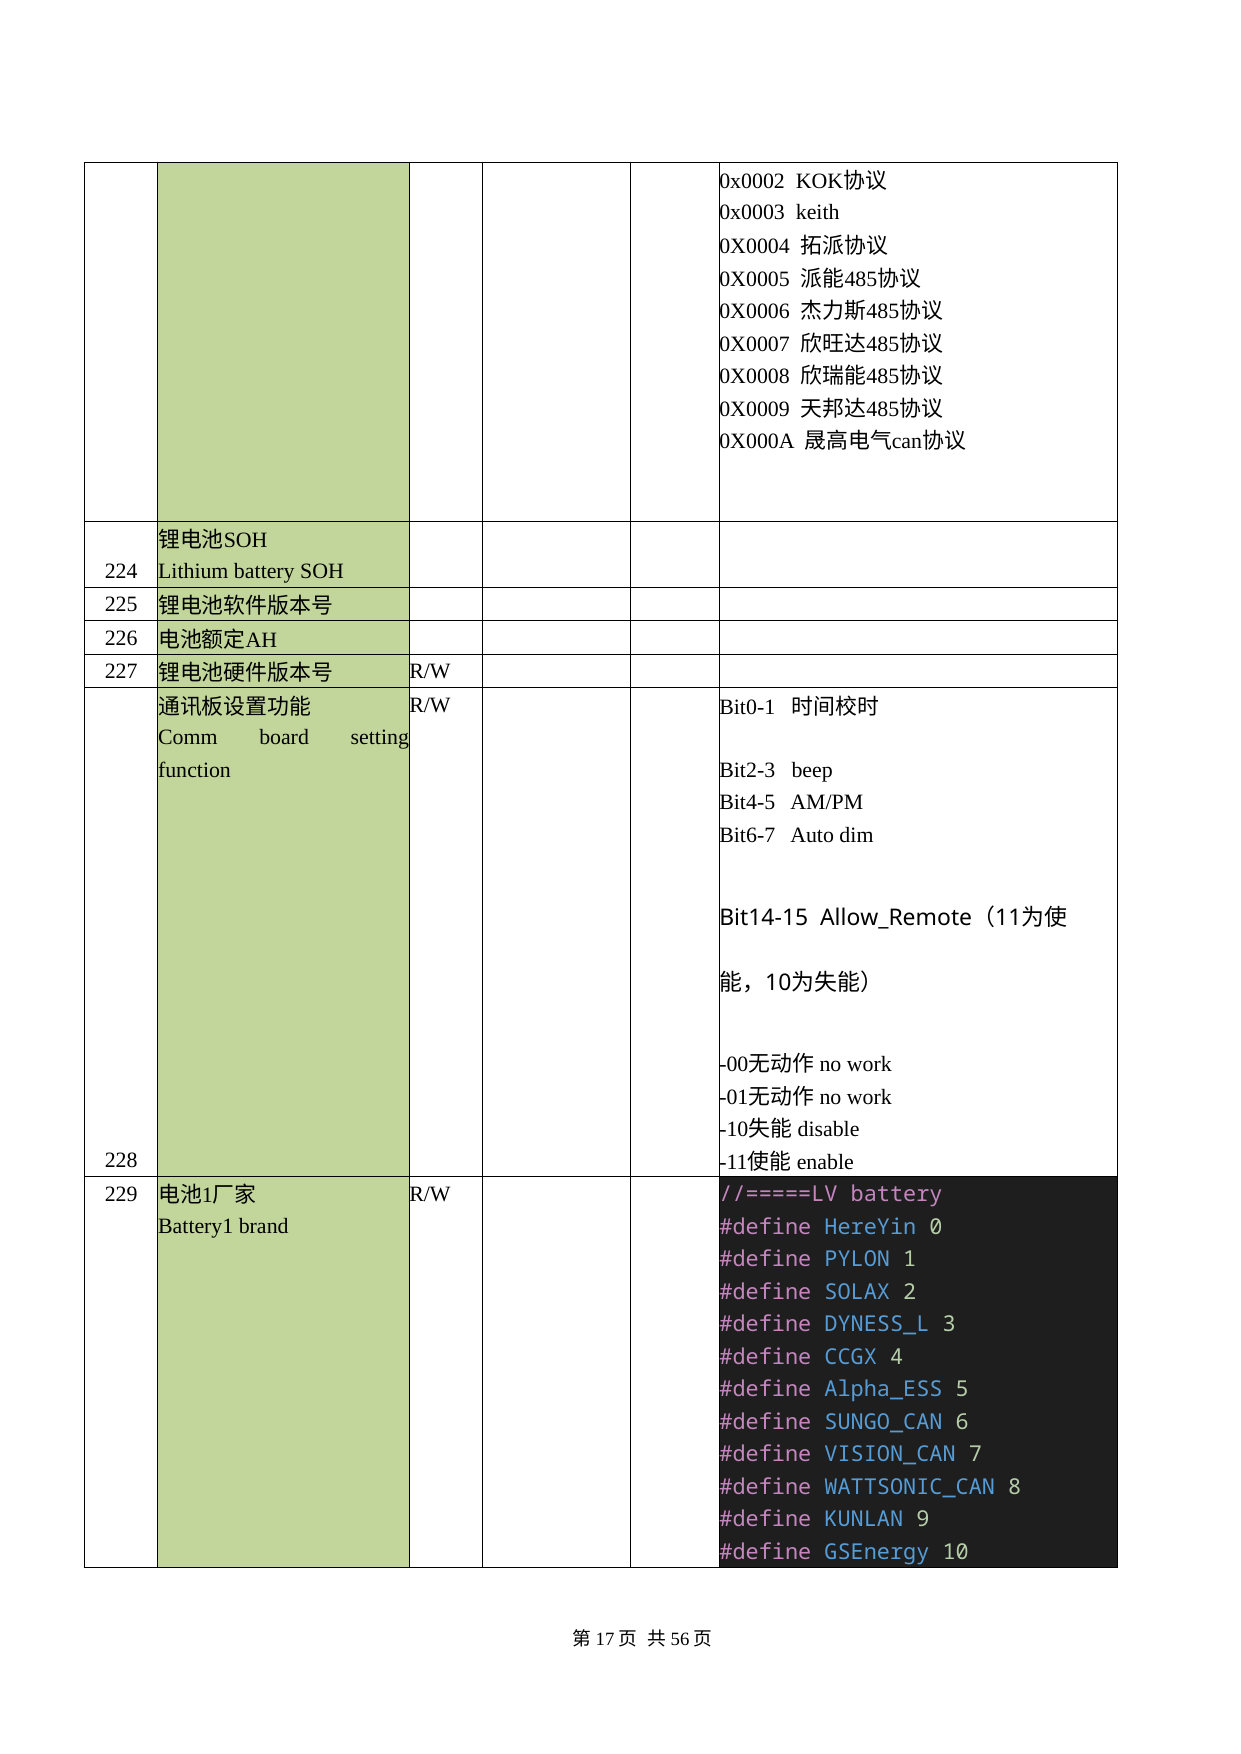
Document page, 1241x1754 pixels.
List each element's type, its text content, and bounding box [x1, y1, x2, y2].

table_cell [631, 621, 719, 654]
table_cell R/W [410, 688, 482, 1176]
table_cell 229 [85, 1177, 157, 1567]
table_cell [483, 688, 630, 1176]
table_cell R/W [410, 1177, 482, 1567]
table_cell R/W [410, 655, 482, 687]
table_cell 电池额定AH [158, 621, 409, 654]
table_cell Bit0-1 时间校时 Bit2-3 beep Bit4-5 AM/PM Bit6-7 Auto dim Bit14-15 Allow_Remote（11为使能，10为失能） -00无动作 no work -01无动作 no work -10失能 disable -11使能 enable [720, 688, 1117, 1176]
table_cell [720, 588, 1117, 620]
table_cell [631, 522, 719, 587]
table_cell 通讯板设置功能 Comm board setting function [158, 688, 409, 1176]
table_cell 锂电池硬件版本号 [158, 655, 409, 687]
table_cell [483, 621, 630, 654]
table_cell 225 [85, 588, 157, 620]
table_cell [483, 163, 630, 521]
table_cell 226 [85, 621, 157, 654]
table_cell [720, 655, 1117, 687]
table_cell [720, 522, 1117, 587]
table_cell 228 [85, 688, 157, 1176]
table_cell [410, 522, 482, 587]
table_cell 电池1厂家 Battery1 brand [158, 1177, 409, 1567]
table_cell [410, 588, 482, 620]
table_cell 锂电池SOH Lithium battery SOH [158, 522, 409, 587]
table_cell 0x0002 KOK协议 0x0003 keith 0X0004 拓派协议 0X0005 派能485协议 0X0006 杰力斯485协议 0X0007 欣旺达485协议 0X0008 欣瑞能485协议 0X0009 天邦达485协议 0X000A 晟高电气can协议 [720, 163, 1117, 521]
table_cell [631, 688, 719, 1176]
table_cell [410, 163, 482, 521]
table_cell [483, 522, 630, 587]
table_cell [631, 163, 719, 521]
table_cell 锂电池软件版本号 [158, 588, 409, 620]
table_cell [158, 163, 409, 521]
table_cell [85, 163, 157, 521]
table_cell [720, 621, 1117, 654]
table_cell 227 [85, 655, 157, 687]
table_cell [631, 588, 719, 620]
table_cell [410, 621, 482, 654]
table_cell [483, 588, 630, 620]
table_cell 224 [85, 522, 157, 587]
table_cell [483, 655, 630, 687]
table_cell [631, 655, 719, 687]
table_cell [483, 1177, 630, 1567]
table_cell [631, 1177, 719, 1567]
